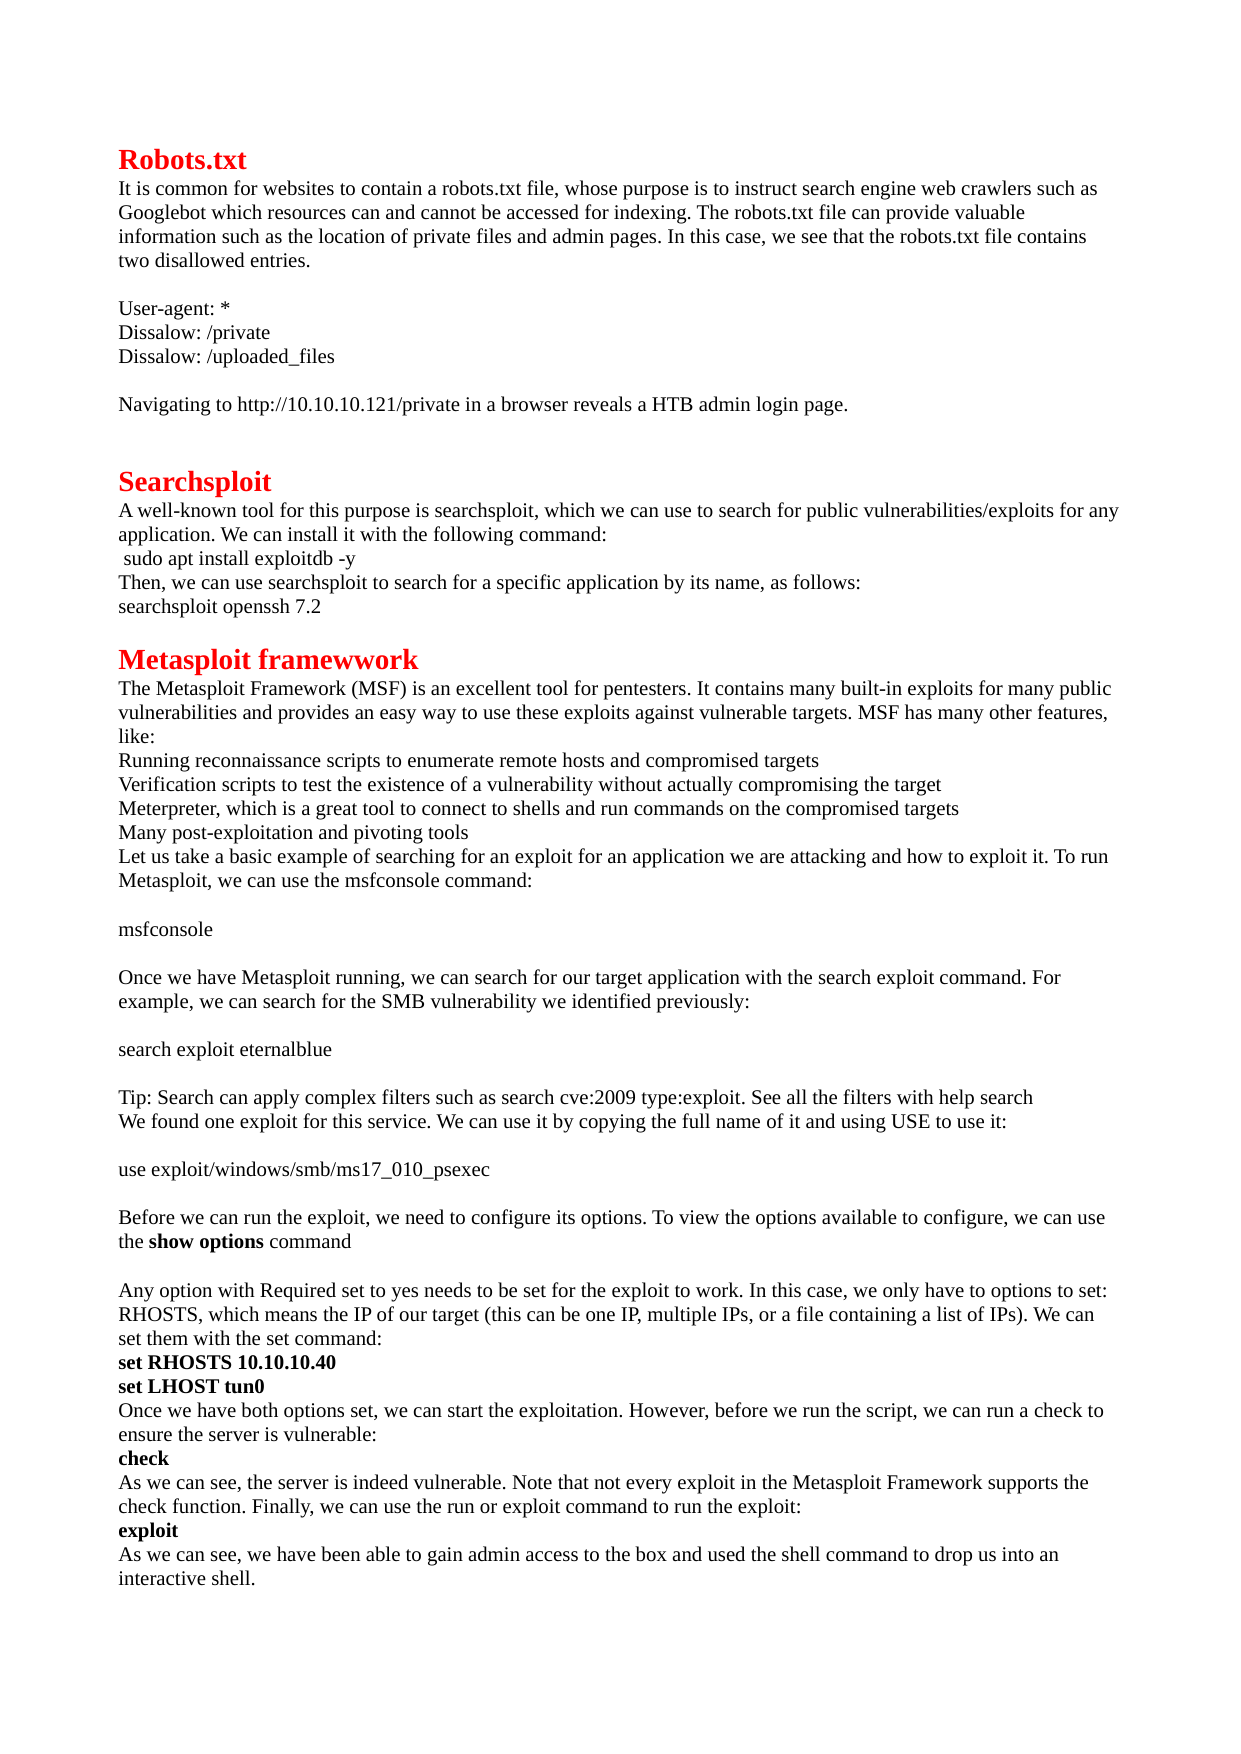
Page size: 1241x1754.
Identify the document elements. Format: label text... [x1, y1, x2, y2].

text The Metasploit Framework (MSF) is an excellent tool for pentesters. It contains many built-in exploits for many public vulnerabilities and provides an easy way to use these exploits against vulnerable targets. MSF has many other features, like: [118, 676, 1122, 748]
text Meterpreter, which is a great tool to connect to shells and run commands on the compromised targets [118, 796, 1122, 820]
text exploit [118, 1518, 1122, 1542]
text msfconsole [118, 917, 1122, 941]
text Navigating to http://10.10.10.121/private in a browser reveals a HTB admin login page. [118, 392, 1122, 416]
text Before we can run the exploit, we need to configure its options. To view the options available to configure, we can use the show options command [118, 1205, 1122, 1253]
text Then, we can use searchsploit to search for a specific application by its name, as follows: [118, 570, 1122, 594]
text Once we have both options set, we can start the exploitation. However, before we run the script, we can run a check to ensure the server is vulnerable: [118, 1398, 1122, 1446]
text Any option with Required set to yes needs to be set for the exploit to work. In this case, we only have to options to set: RHOSTS, which means the IP of our target (this can be one IP, multiple IPs, or a file containing a list of IPs). We can set them with the set command: [118, 1277, 1122, 1350]
text Robots.txt [118, 142, 1122, 176]
text Dissalow: /uploaded_files [118, 344, 1122, 368]
text As we can see, the server is indeed vulnerable. Note that not every exploit in the Metasploit Framework supports the check function. Finally, we can use the run or exploit command to run the exploit: [118, 1470, 1122, 1518]
text use exploit/windows/smb/ms17_010_psexec [118, 1157, 1122, 1181]
text Verification scripts to test the existence of a vulnerability without actually compromising the target [118, 772, 1122, 796]
text set LHOST tun0 [118, 1374, 1122, 1398]
text Tip: Search can apply complex filters such as search cve:2009 type:exploit. See all the filters with help search [118, 1085, 1122, 1109]
text searchsploit openssh 7.2 [118, 594, 1122, 618]
text Let us take a basic example of searching for an exploit for an application we are attacking and how to exploit it. To run Metasploit, we can use the msfconsole command: [118, 844, 1122, 892]
text Many post-exploitation and pivoting tools [118, 820, 1122, 844]
text check [118, 1446, 1122, 1470]
text As we can see, we have been able to gain admin access to the box and used the shell command to drop us into an interactive shell. [118, 1542, 1122, 1590]
text sudo apt install exploitdb -y [118, 546, 1122, 570]
text Dissalow: /private [118, 320, 1122, 344]
text It is common for websites to contain a robots.txt file, whose purpose is to instruct search engine web crawlers such as Googlebot which resources can and cannot be accessed for indexing. The robots.txt file can provide valuable information such as the location of private files and admin pages. In this case, we see that the robots.txt file contains two disallowed entries. [118, 176, 1122, 272]
text search exploit eternalblue [118, 1037, 1122, 1061]
text A well-known tool for this purpose is searchsploit, which we can use to search for public vulnerabilities/exploits for any application. We can install it with the following command: [118, 498, 1122, 546]
text Once we have Metasploit running, we can search for our target application with the search exploit command. For example, we can search for the SMB vulnerability we identified previously: [118, 965, 1122, 1013]
text Running reconnaissance scripts to enumerate remote hosts and compromised targets [118, 748, 1122, 772]
text User-agent: * [118, 296, 1122, 320]
text set RHOSTS 10.10.10.40 [118, 1350, 1122, 1374]
text Searchsploit [118, 464, 1122, 498]
text We found one exploit for this service. We can use it by copying the full name of it and using USE to use it: [118, 1109, 1122, 1133]
text Metasploit framewwork [118, 642, 1122, 676]
